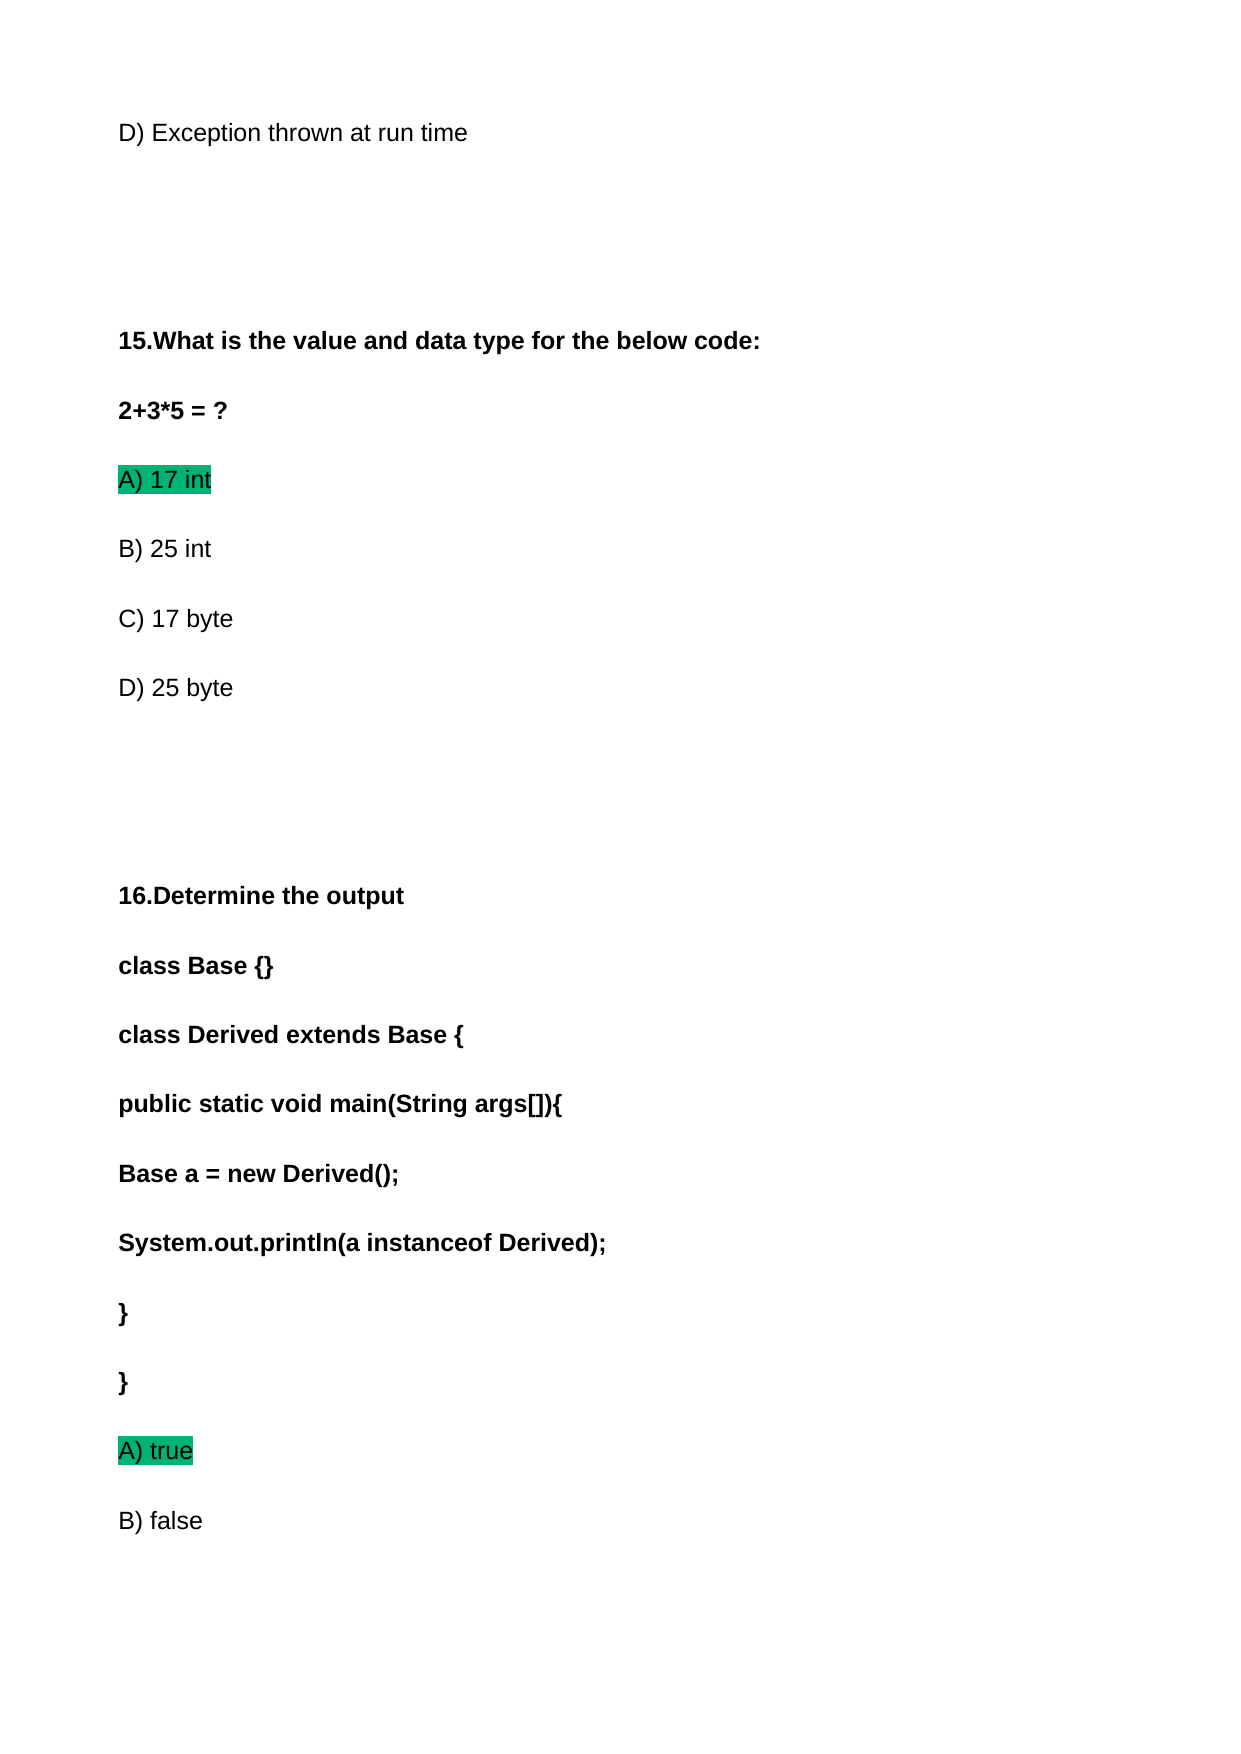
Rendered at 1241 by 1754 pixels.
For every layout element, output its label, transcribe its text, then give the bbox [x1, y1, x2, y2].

text 2+3*5 = ? [118, 396, 1122, 424]
text B) false [118, 1506, 1122, 1534]
text Base a = new Derived(); [118, 1159, 1122, 1187]
text 16.Determine the output [118, 881, 1122, 910]
text public static void main(String args[]){ [118, 1089, 1122, 1118]
text A) 17 int [118, 465, 1122, 494]
text C) 17 byte [118, 604, 1122, 632]
text 15.What is the value and data type for the below code: [118, 326, 1122, 355]
text class Derived extends Base { [118, 1020, 1122, 1049]
text A) true [118, 1436, 1122, 1465]
text } [118, 1367, 1122, 1396]
text class Base {} [118, 951, 1122, 979]
text D) 25 byte [118, 673, 1122, 702]
text B) 25 int [118, 534, 1122, 563]
text } [118, 1297, 1122, 1326]
text D) Exception thrown at run time [118, 118, 1122, 147]
text System.out.println(a instanceof Derived); [118, 1228, 1122, 1257]
